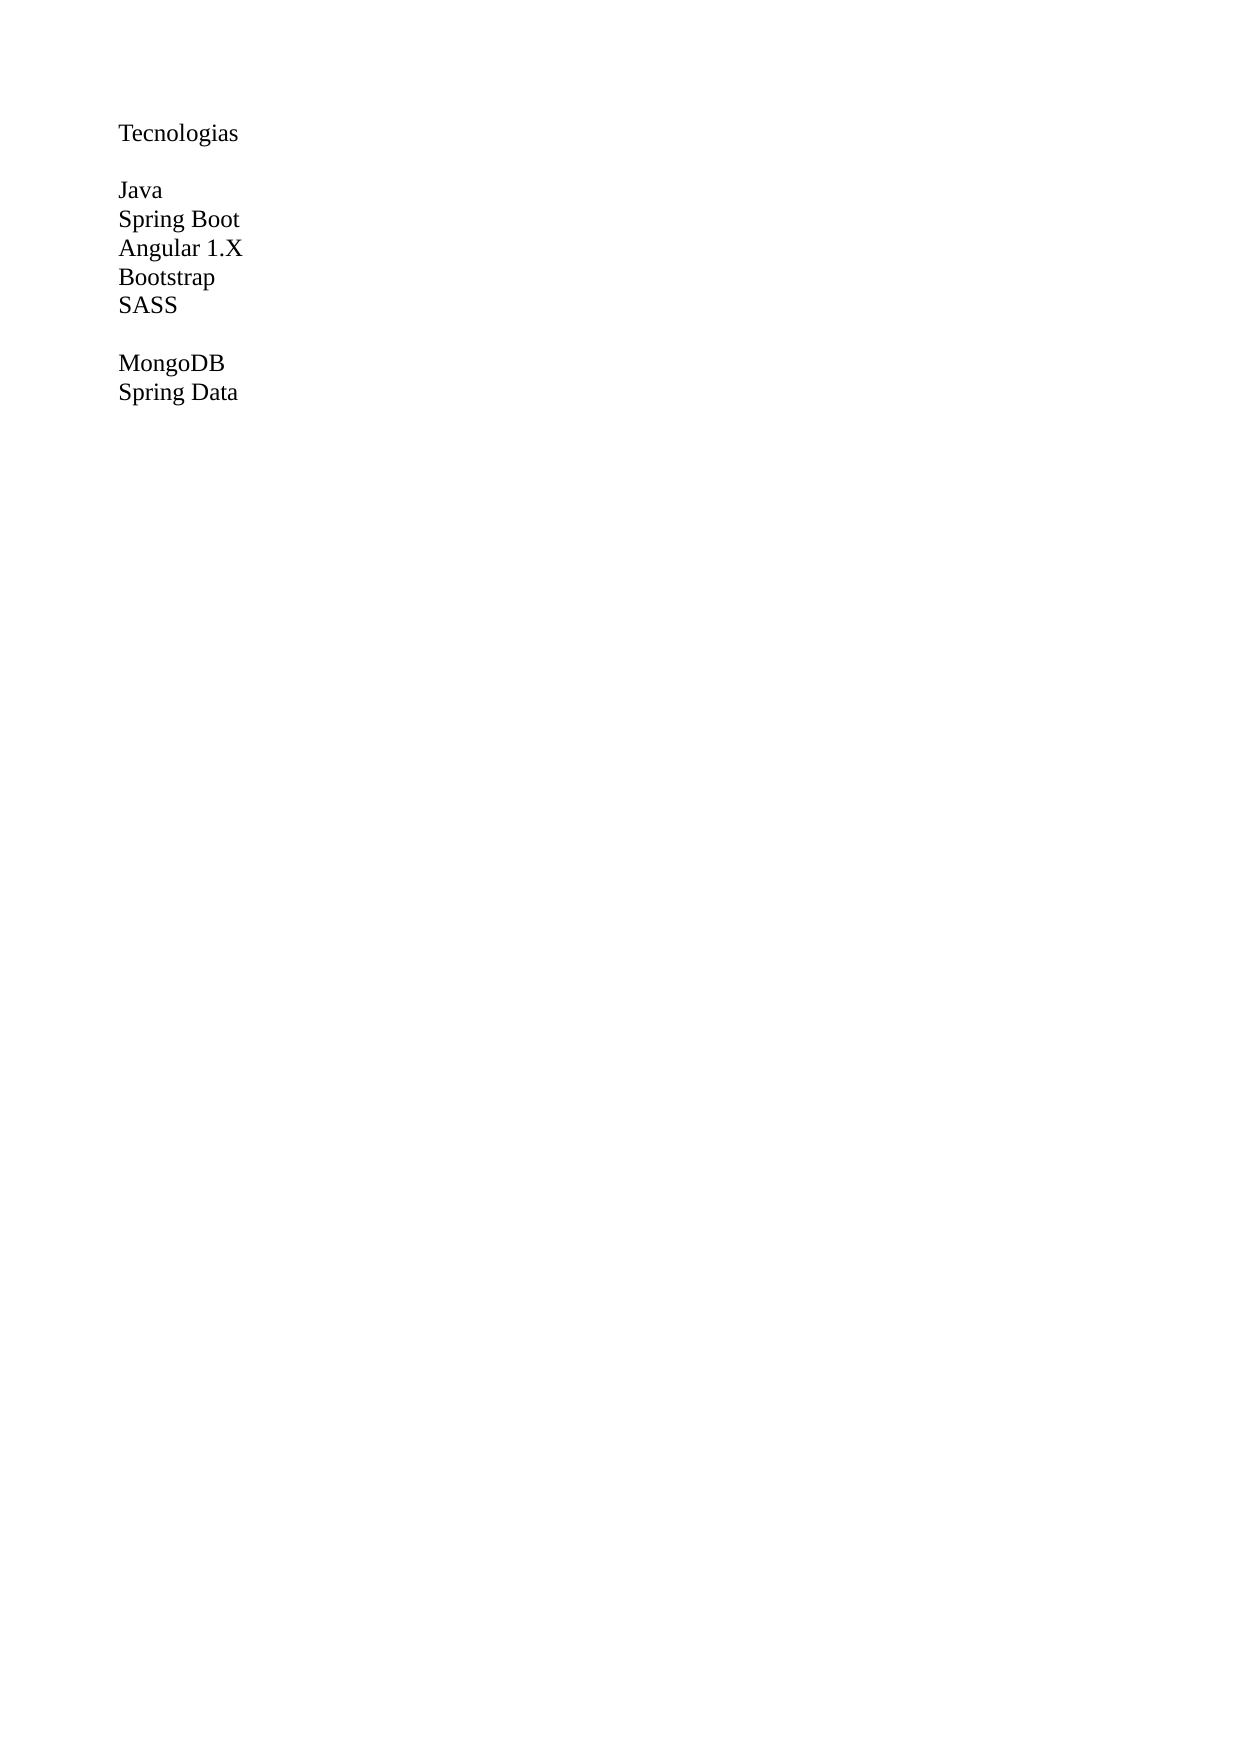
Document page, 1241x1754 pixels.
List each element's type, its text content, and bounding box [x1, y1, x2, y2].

text Java [118, 176, 1122, 204]
text Tecnologias [118, 118, 1122, 147]
text MongoDB [118, 348, 1122, 377]
text Spring Boot [118, 204, 1122, 233]
text Bootstrap [118, 262, 1122, 291]
text Angular 1.X [118, 233, 1122, 262]
text Spring Data [118, 377, 1122, 406]
text SASS [118, 291, 1122, 319]
